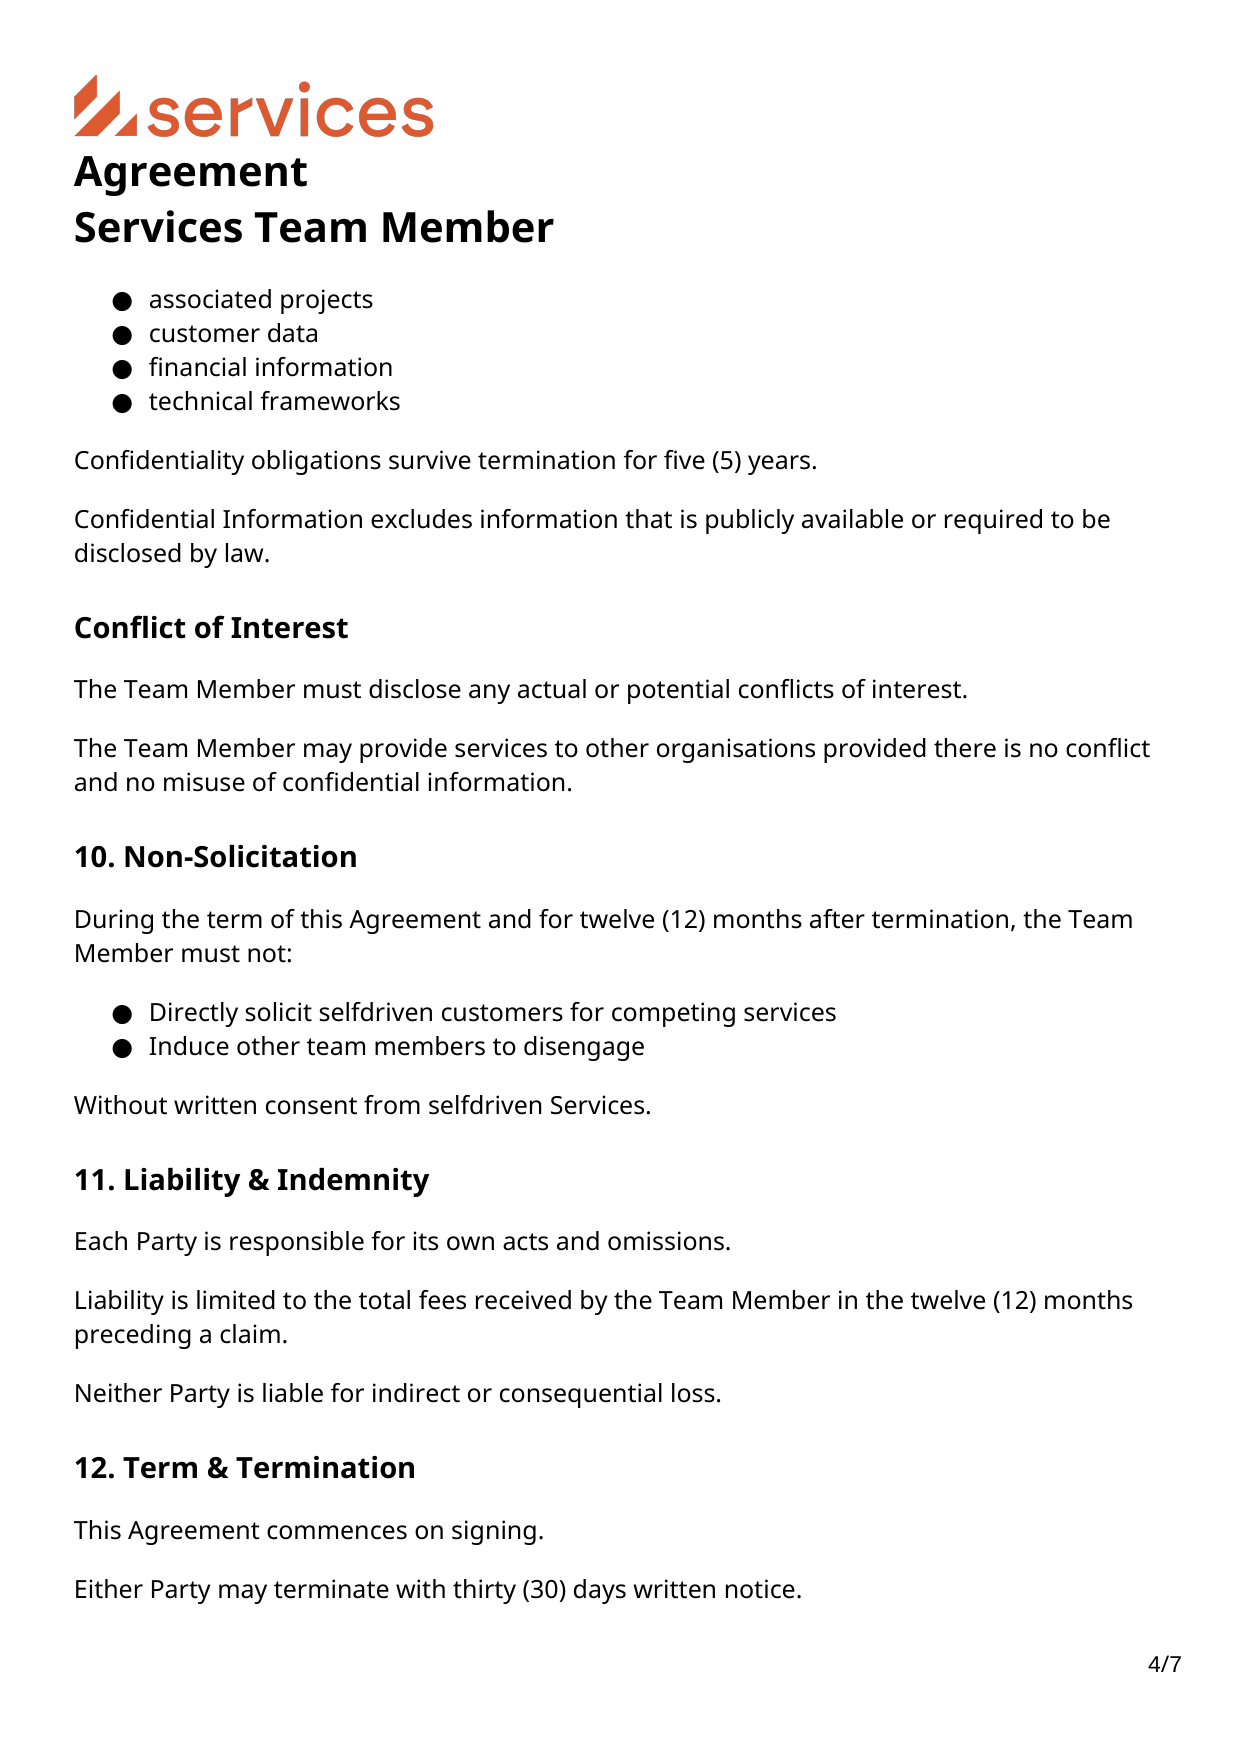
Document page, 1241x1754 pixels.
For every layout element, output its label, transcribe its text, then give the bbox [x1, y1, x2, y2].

text The Team Member must disclose any actual or potential conflicts of interest. [74, 672, 1182, 706]
list Induce other team members to disengage [111, 1028, 1182, 1063]
list customer data [111, 315, 1182, 349]
picture [73, 75, 436, 138]
subtitle 10. Non-Solicitation [74, 837, 1182, 876]
text Without written consent from selfdriven Services. [74, 1088, 1182, 1122]
text This Agreement commences on signing. [74, 1512, 1182, 1546]
text Liability is limited to the total fees received by the Team Member in the twelve (12) months preceding a claim. [74, 1283, 1182, 1351]
text During the term of this Agreement and for twelve (12) months after termination, the Team Member must not: [74, 901, 1182, 969]
list associated projects [111, 281, 1182, 315]
list financial information [111, 349, 1182, 383]
text Confidential Information excludes information that is publicly available or required to be disclosed by law. [74, 502, 1182, 570]
text The Team Member may provide services to other organisations provided there is no conflict and no misuse of confidential information. [74, 731, 1182, 799]
text Each Party is responsible for its own acts and omissions. [74, 1224, 1182, 1258]
subtitle 12. Term & Termination [74, 1448, 1182, 1487]
text Confidentiality obligations survive termination for five (5) years. [74, 443, 1182, 477]
subtitle Conflict of Interest [74, 607, 1182, 647]
subtitle 11. Liability & Indemnity [74, 1159, 1182, 1199]
text Neither Party is liable for indirect or consequential loss. [74, 1376, 1182, 1410]
list technical frameworks [111, 383, 1182, 418]
text Either Party may terminate with thirty (30) days written notice. [74, 1571, 1182, 1605]
list Directly solicit selfdriven customers for competing services [111, 994, 1182, 1028]
